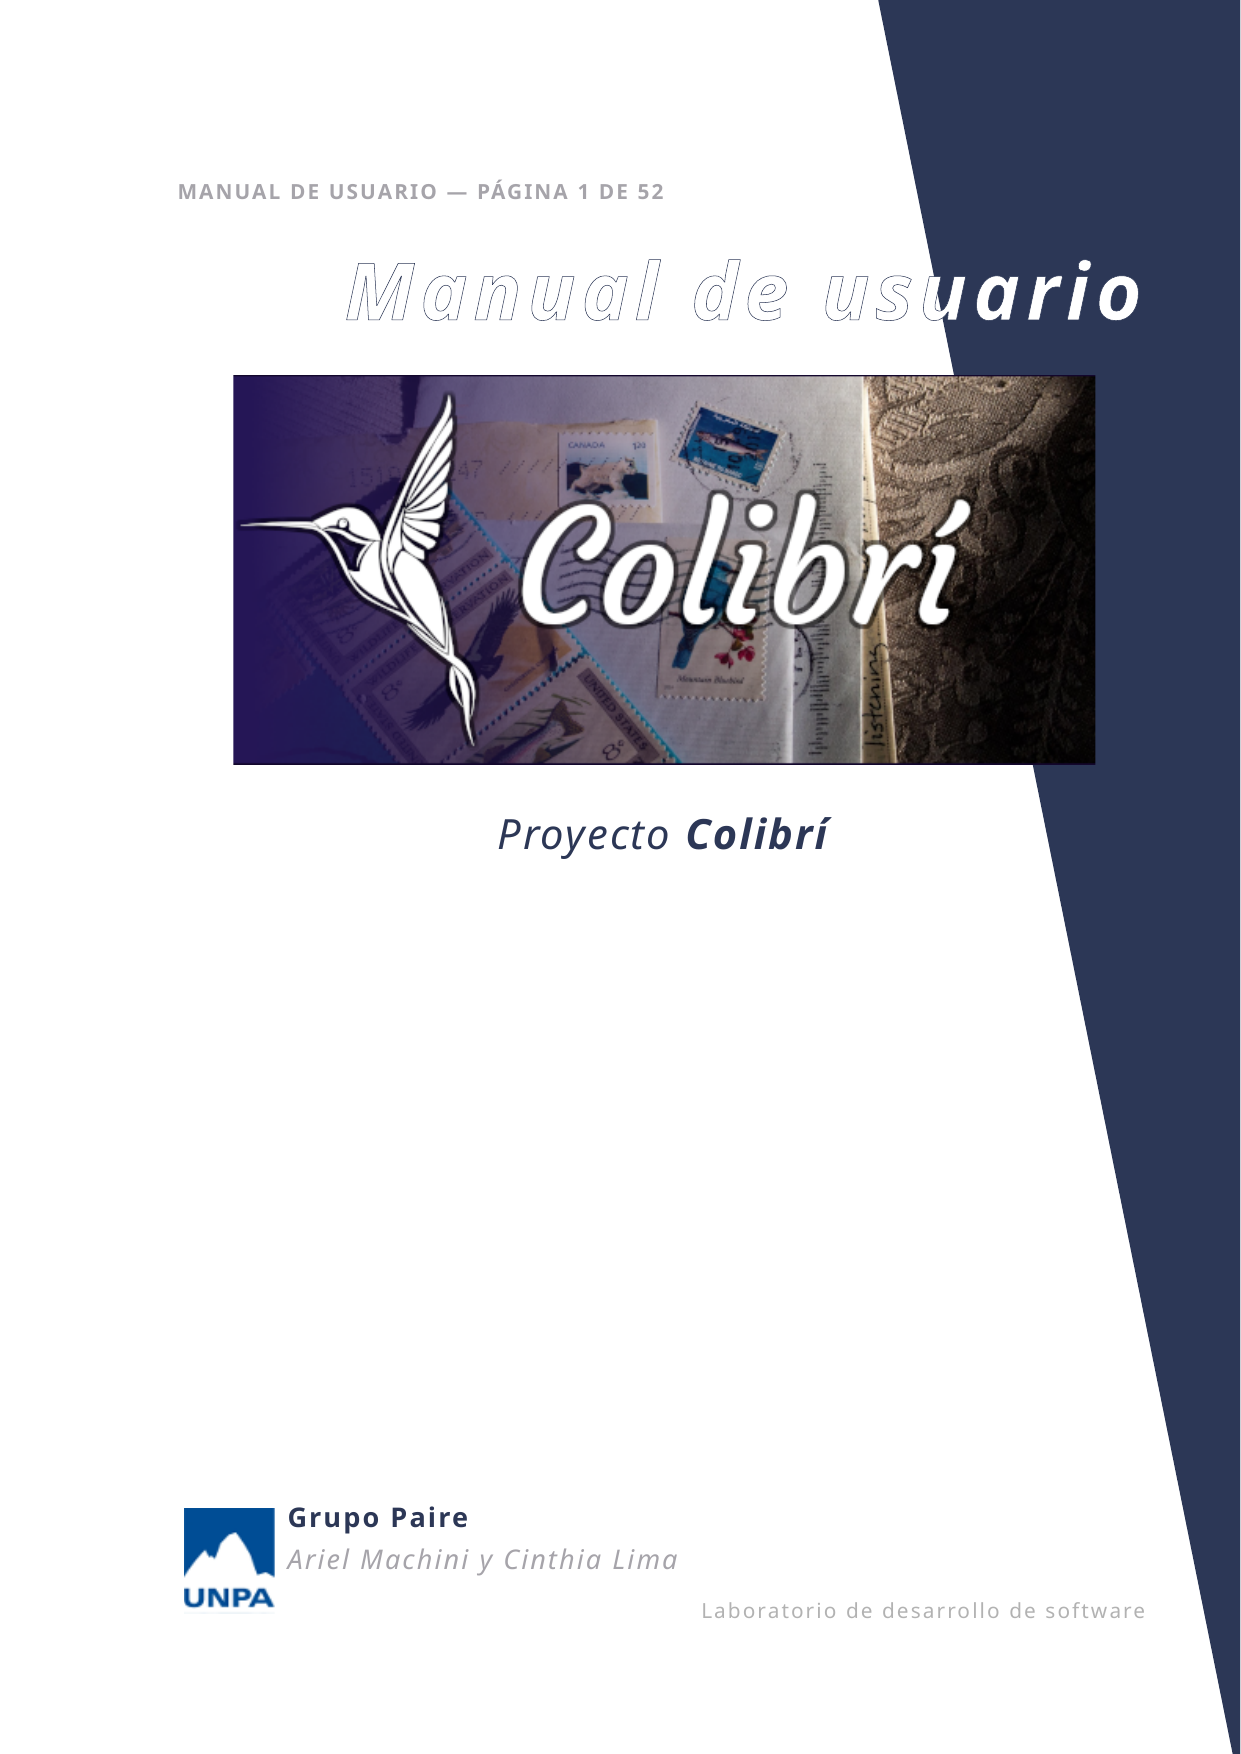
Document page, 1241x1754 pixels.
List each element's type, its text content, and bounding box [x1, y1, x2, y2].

text Manual de usuario [177, 235, 947, 343]
text Proyecto Colibrí [177, 805, 1052, 861]
picture [184, 1508, 275, 1614]
picture [233, 375, 1096, 765]
